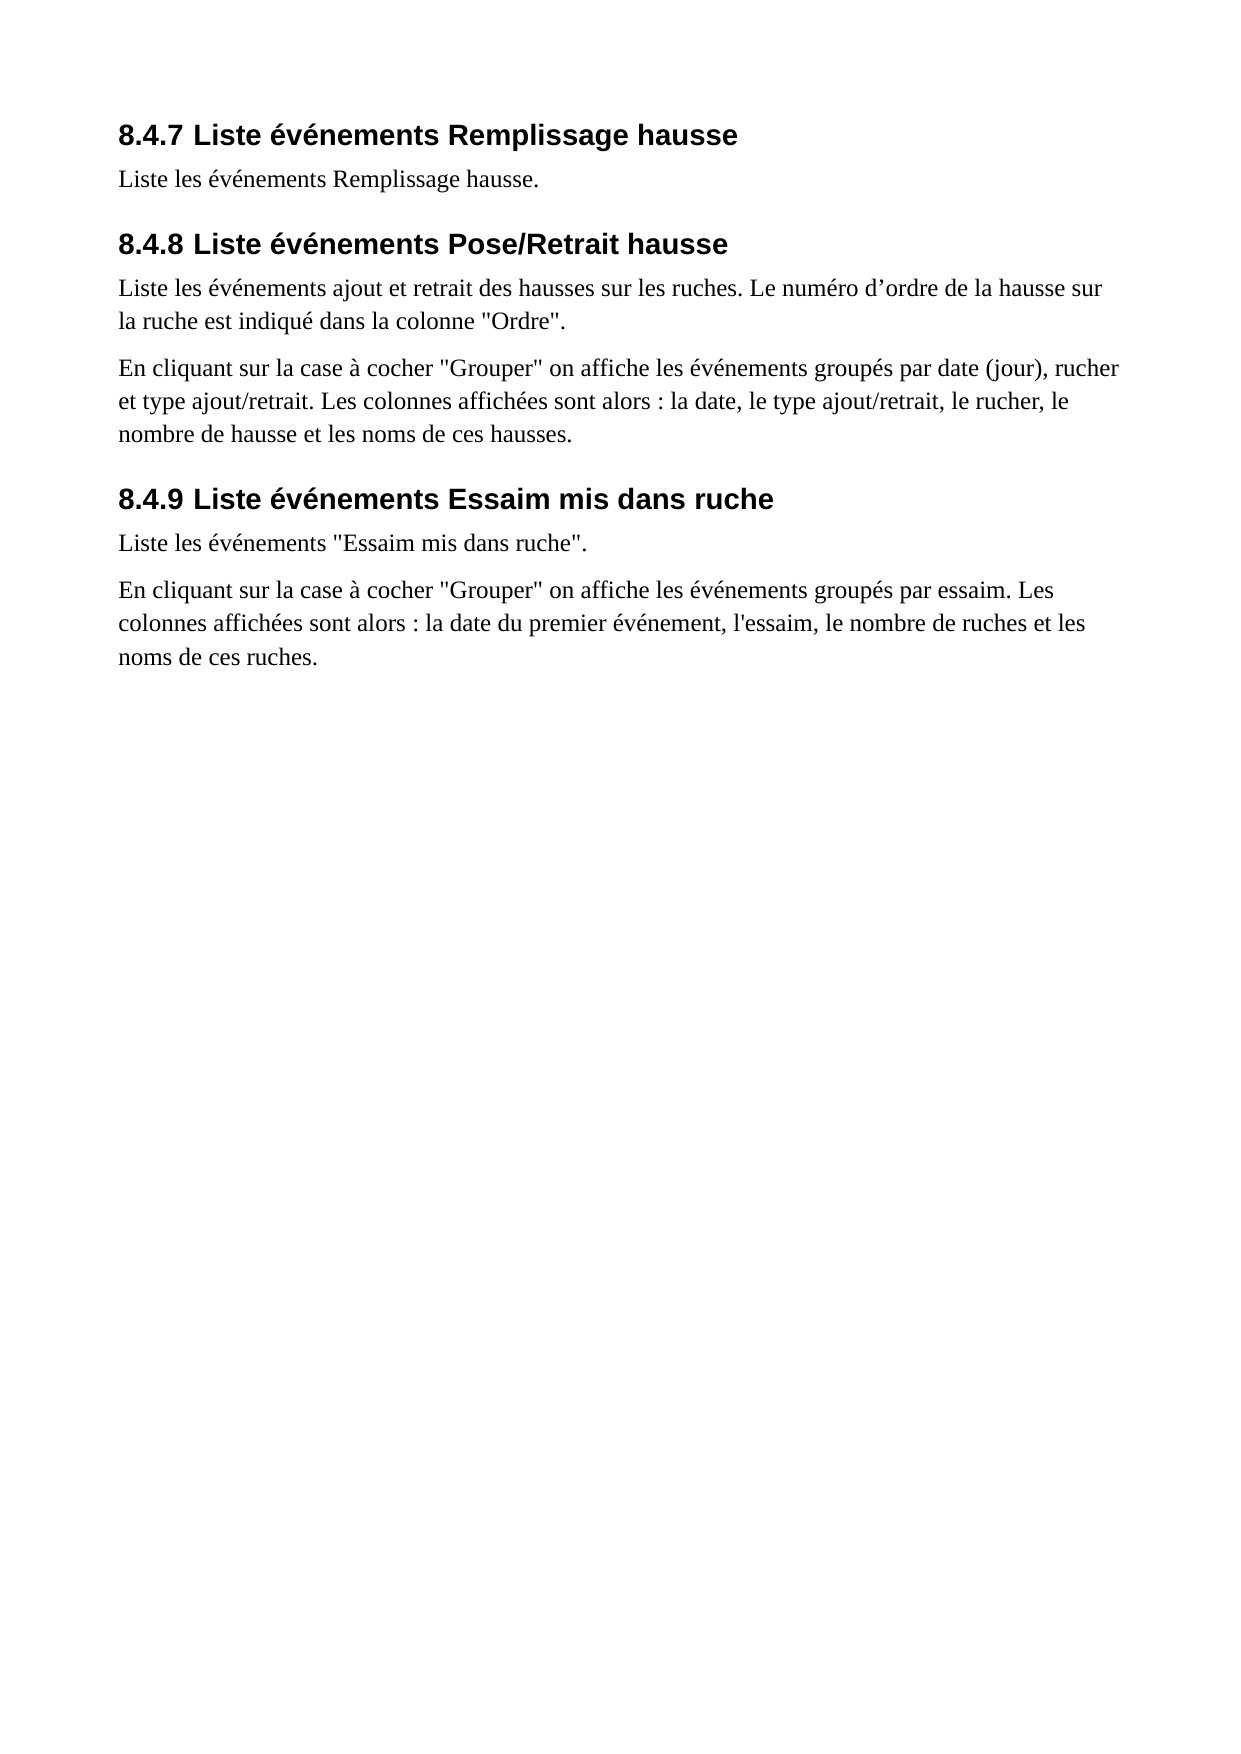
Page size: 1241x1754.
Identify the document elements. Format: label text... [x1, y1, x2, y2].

text Liste les événements "Essaim mis dans ruche". [118, 528, 1122, 557]
subtitle Liste événements Essaim mis dans ruche [118, 482, 1122, 515]
subtitle Liste événements Pose/Retrait hausse [118, 227, 1122, 260]
text Liste les événements Remplissage hausse. [118, 164, 1122, 193]
text Liste les événements ajout et retrait des hausses sur les ruches. Le numéro d’ordre de la hausse sur la ruche est indiqué dans la colonne "Ordre". [118, 273, 1122, 334]
subtitle Liste événements Remplissage hausse [118, 118, 1122, 152]
text En cliquant sur la case à cocher "Grouper" on affiche les événements groupés par date (jour), rucher et type ajout/retrait. Les colonnes affichées sont alors : la date, le type ajout/retrait, le rucher, le nombre de hausse et les noms de ces hausses. [118, 353, 1122, 448]
text En cliquant sur la case à cocher "Grouper" on affiche les événements groupés par essaim. Les colonnes affichées sont alors : la date du premier événement, l'essaim, le nombre de ruches et les noms de ces ruches. [118, 576, 1122, 670]
